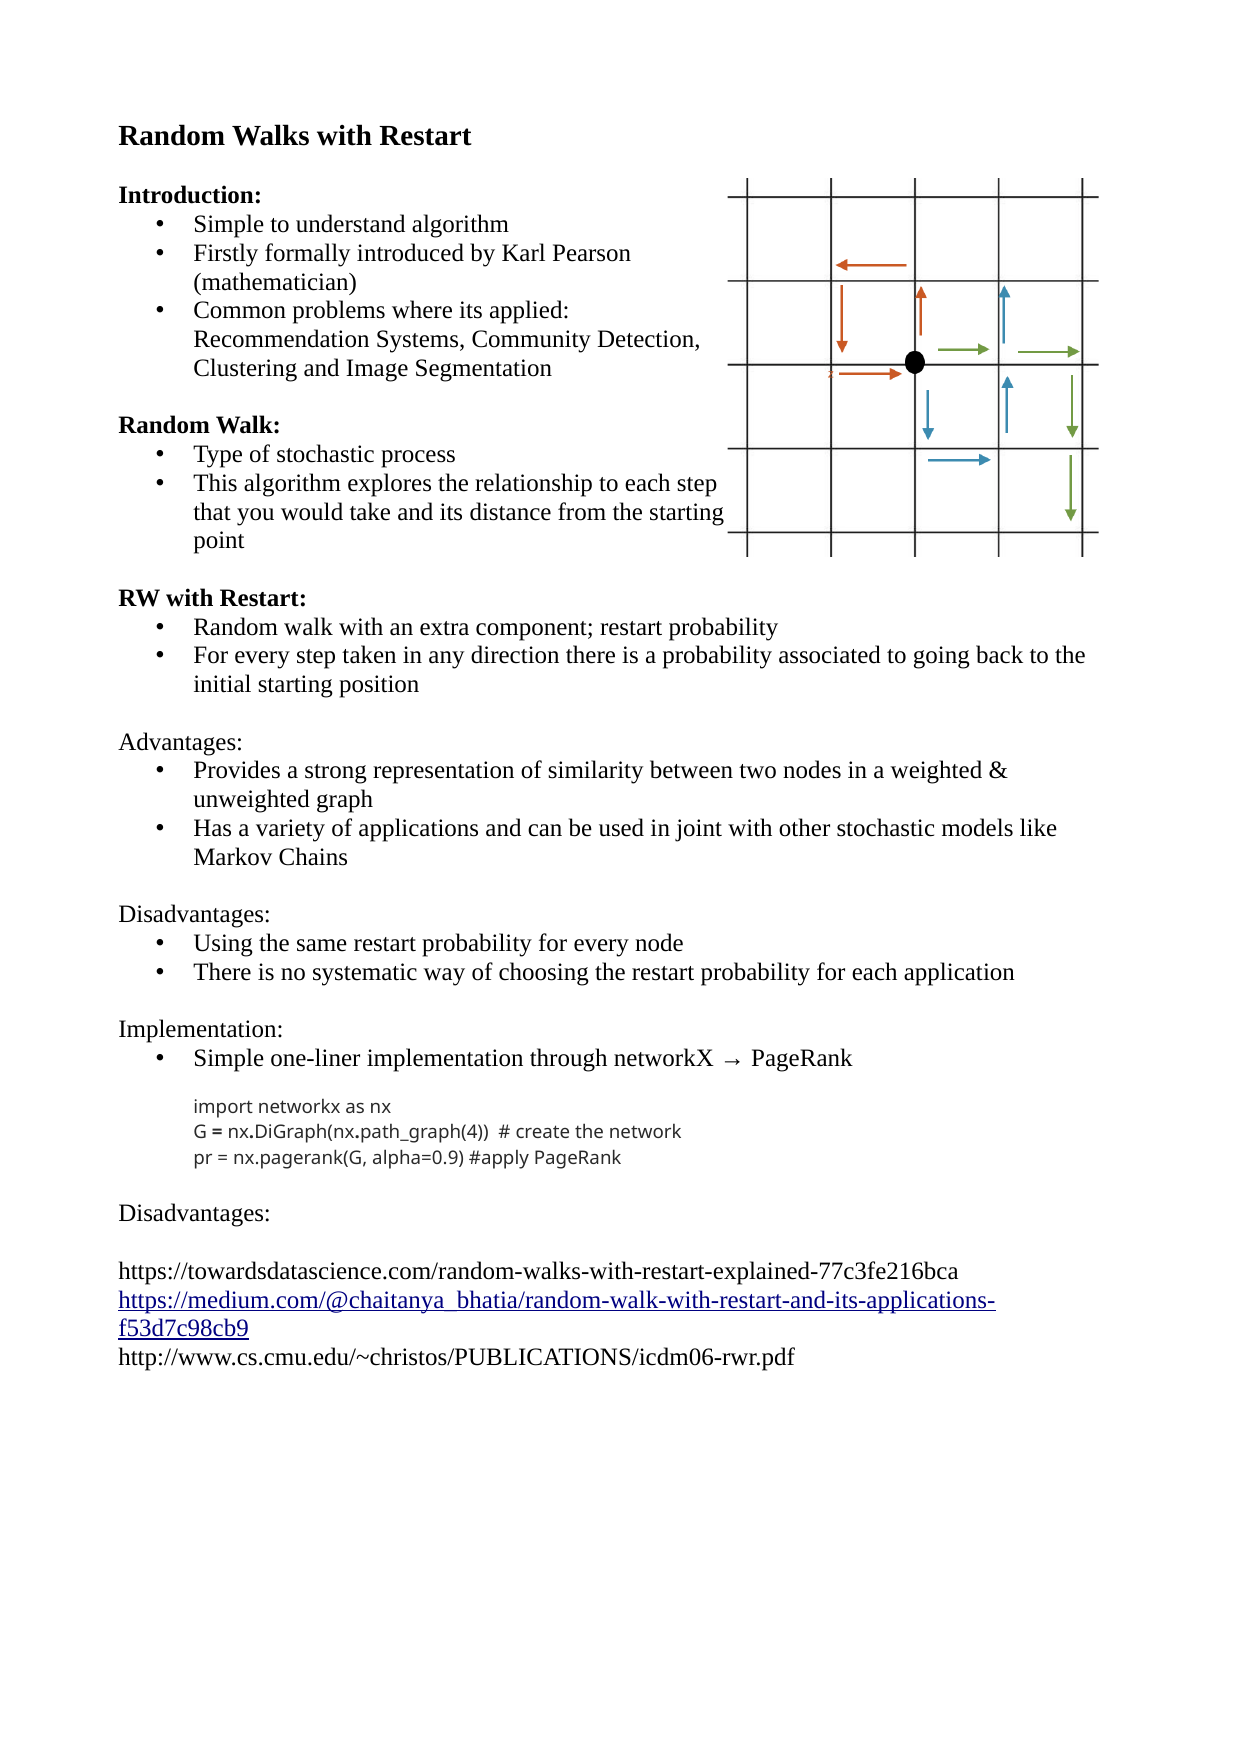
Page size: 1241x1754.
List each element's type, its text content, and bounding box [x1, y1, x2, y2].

picture [727, 178, 1099, 557]
list This algorithm explores the relationship to each step that you would take and its distance from the starting point [156, 468, 727, 554]
list [1099, 238, 1122, 295]
list There is no systematic way of choosing the restart probability for each application [156, 957, 1122, 985]
list Provides a strong representation of similarity between two nodes in a weighted & unweighted graph [156, 755, 1122, 813]
text RW with Restart: [118, 583, 1122, 612]
list [1099, 439, 1122, 468]
text https://towardsdatascience.com/random-walks-with-restart-explained-77c3fe216bca [118, 1256, 1122, 1285]
text [1099, 180, 1122, 209]
text Advantages: [118, 727, 1122, 755]
text http://www.cs.cmu.edu/~christos/PUBLICATIONS/icdm06-rwr.pdf [118, 1342, 1122, 1371]
text https://medium.com/@chaitanya_bhatia/random-walk-with-restart-and-its-applications-f53d7c98cb9 [118, 1285, 1122, 1342]
list pr = nx.pagerank(G, alpha=0.9) #apply PageRank [156, 1144, 1122, 1170]
list import networkx as nx [156, 1093, 1122, 1119]
list Common problems where its applied: Recommendation Systems, Community Detection, Clustering and Image Segmentation [156, 295, 727, 382]
list Has a variety of applications and can be used in joint with other stochastic models like Markov Chains [156, 813, 1122, 870]
list Simple to understand algorithm [156, 209, 727, 238]
text Introduction: [118, 180, 727, 209]
list Using the same restart probability for every node [156, 928, 1122, 957]
list Simple one-liner implementation through networkX → PageRank [156, 1043, 1122, 1072]
list [1099, 209, 1122, 238]
text Implementation: [118, 1014, 1122, 1043]
list For every step taken in any direction there is a probability associated to going back to the initial starting position [156, 640, 1122, 698]
text Random Walks with Restart [118, 118, 1122, 152]
text [1099, 410, 1122, 439]
text Random Walk: [118, 410, 727, 439]
text Disadvantages: [118, 899, 1122, 928]
list Firstly formally introduced by Karl Pearson (mathematician) [156, 238, 727, 295]
list Random walk with an extra component; restart probability [156, 612, 1122, 640]
text Disadvantages: [118, 1198, 1122, 1227]
list Type of stochastic process [156, 439, 727, 468]
list G = nx.DiGraph(nx.path_graph(4)) # create the network [156, 1119, 1122, 1144]
